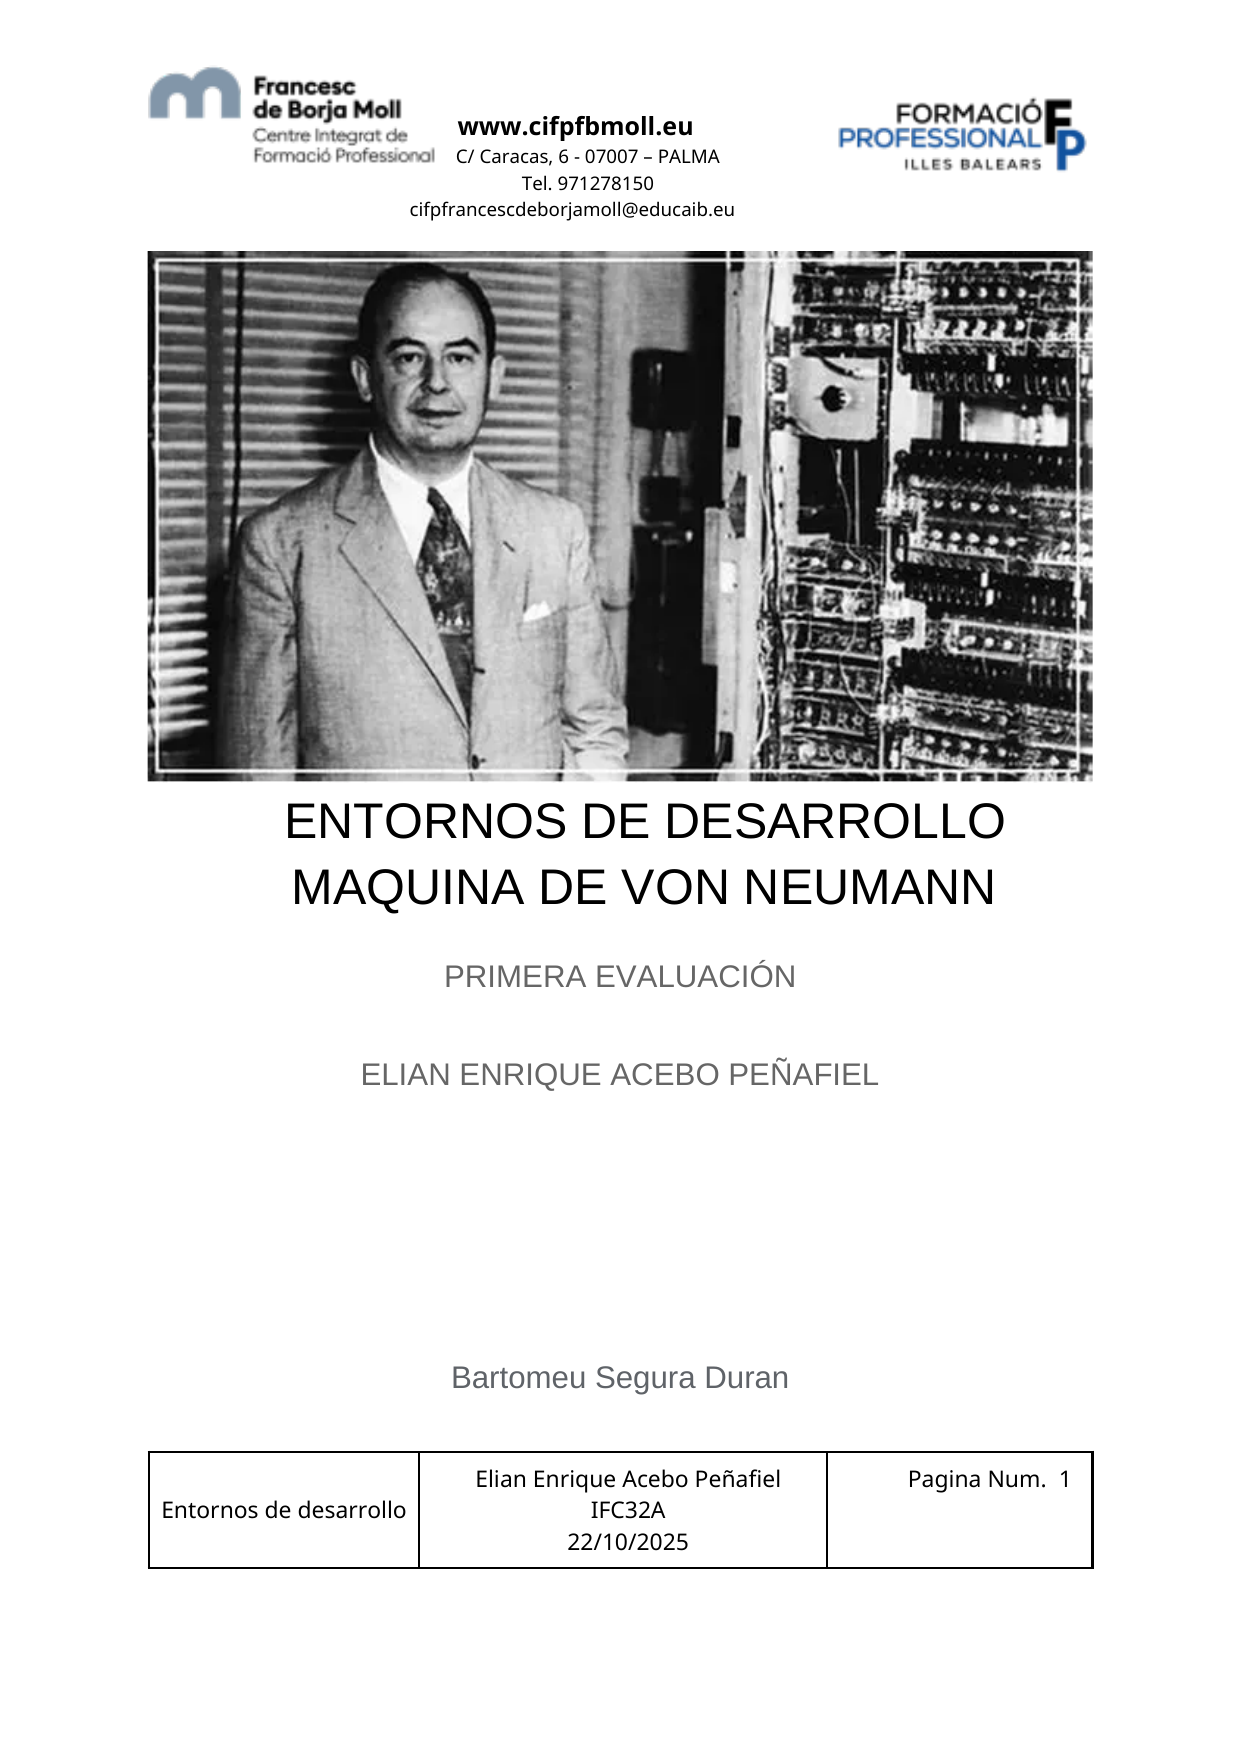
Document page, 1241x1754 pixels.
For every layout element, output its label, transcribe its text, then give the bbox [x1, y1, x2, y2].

text ELIAN ENRIQUE ACEBO PEÑAFIEL [148, 1056, 1093, 1092]
text MAQUINA DE VON NEUMANN [196, 858, 1093, 915]
picture [147, 251, 1093, 783]
text Bartomeu Segura Duran [148, 1359, 1093, 1396]
picture [833, 43, 1093, 227]
picture [147, 64, 439, 169]
text ENTORNOS DE DESARROLLO [196, 783, 1093, 849]
text PRIMERA EVALUACIÓN [148, 958, 1093, 994]
